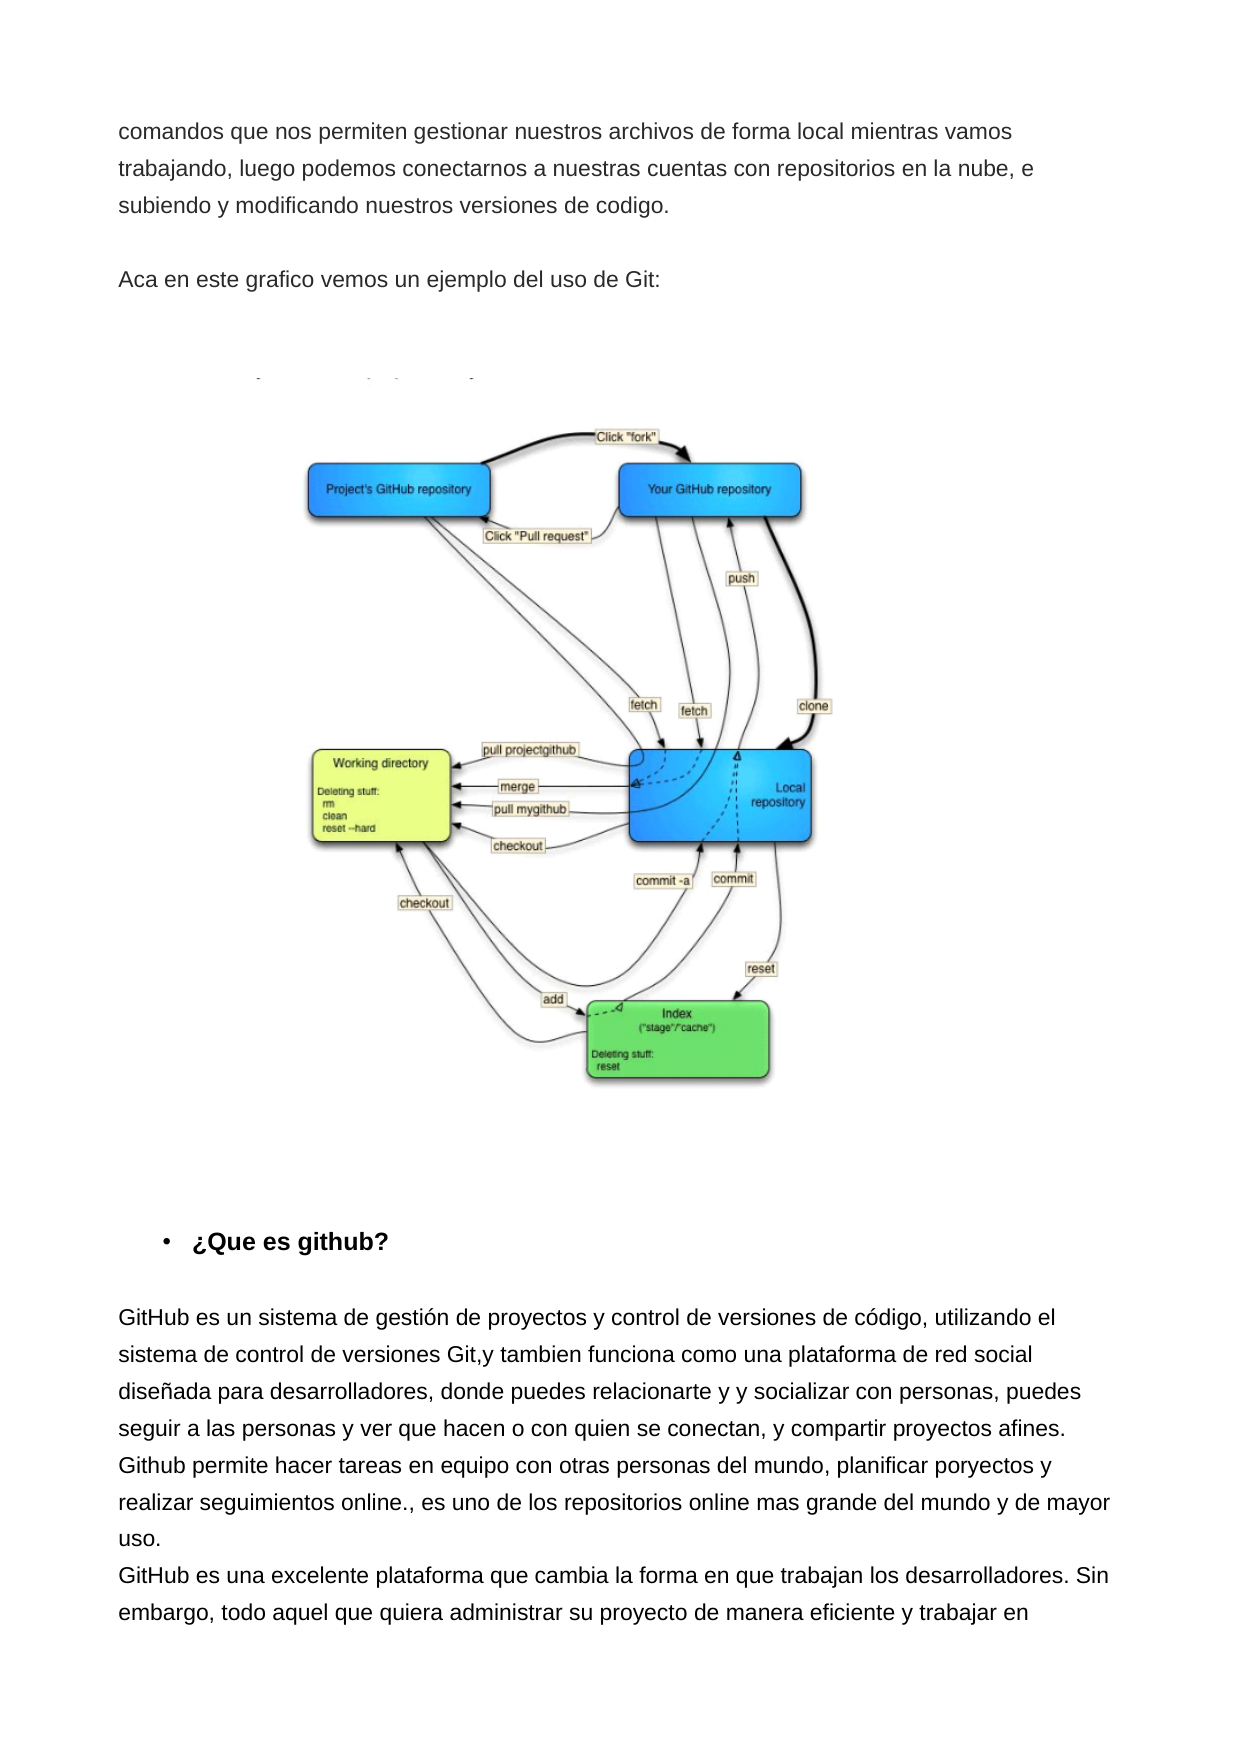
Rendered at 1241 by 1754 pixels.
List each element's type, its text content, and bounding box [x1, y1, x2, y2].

text GitHub es una excelente plataforma que cambia la forma en que trabajan los desarrolladores. Sin embargo, todo aquel que quiera administrar su proyecto de manera eficiente y trabajar en [118, 1562, 1122, 1626]
text GitHub es un sistema de gestión de proyectos y control de versiones de código, utilizando el sistema de control de versiones Git,y tambien funciona como una plataforma de red social diseñada para desarrolladores, donde puedes relacionarte y y socializar con personas, puedes seguir a las personas y ver que hacen o con quien se conectan, y compartir proyectos afines. [118, 1304, 1122, 1441]
text Github permite hacer tareas en equipo con otras personas del mundo, planificar poryectos y realizar seguimientos online., es uno de los repositorios online mas grande del mundo y de mayor uso. [118, 1452, 1122, 1552]
list ¿Que es github? [162, 1227, 1122, 1256]
text Aca en este grafico vemos un ejemplo del uso de Git: [118, 266, 1122, 292]
text comandos que nos permiten gestionar nuestros archivos de forma local mientras vamos trabajando, luego podemos conectarnos a nuestras cuentas con repositorios en la nube, e subiendo y modificando nuestros versiones de codigo. [118, 118, 1122, 218]
